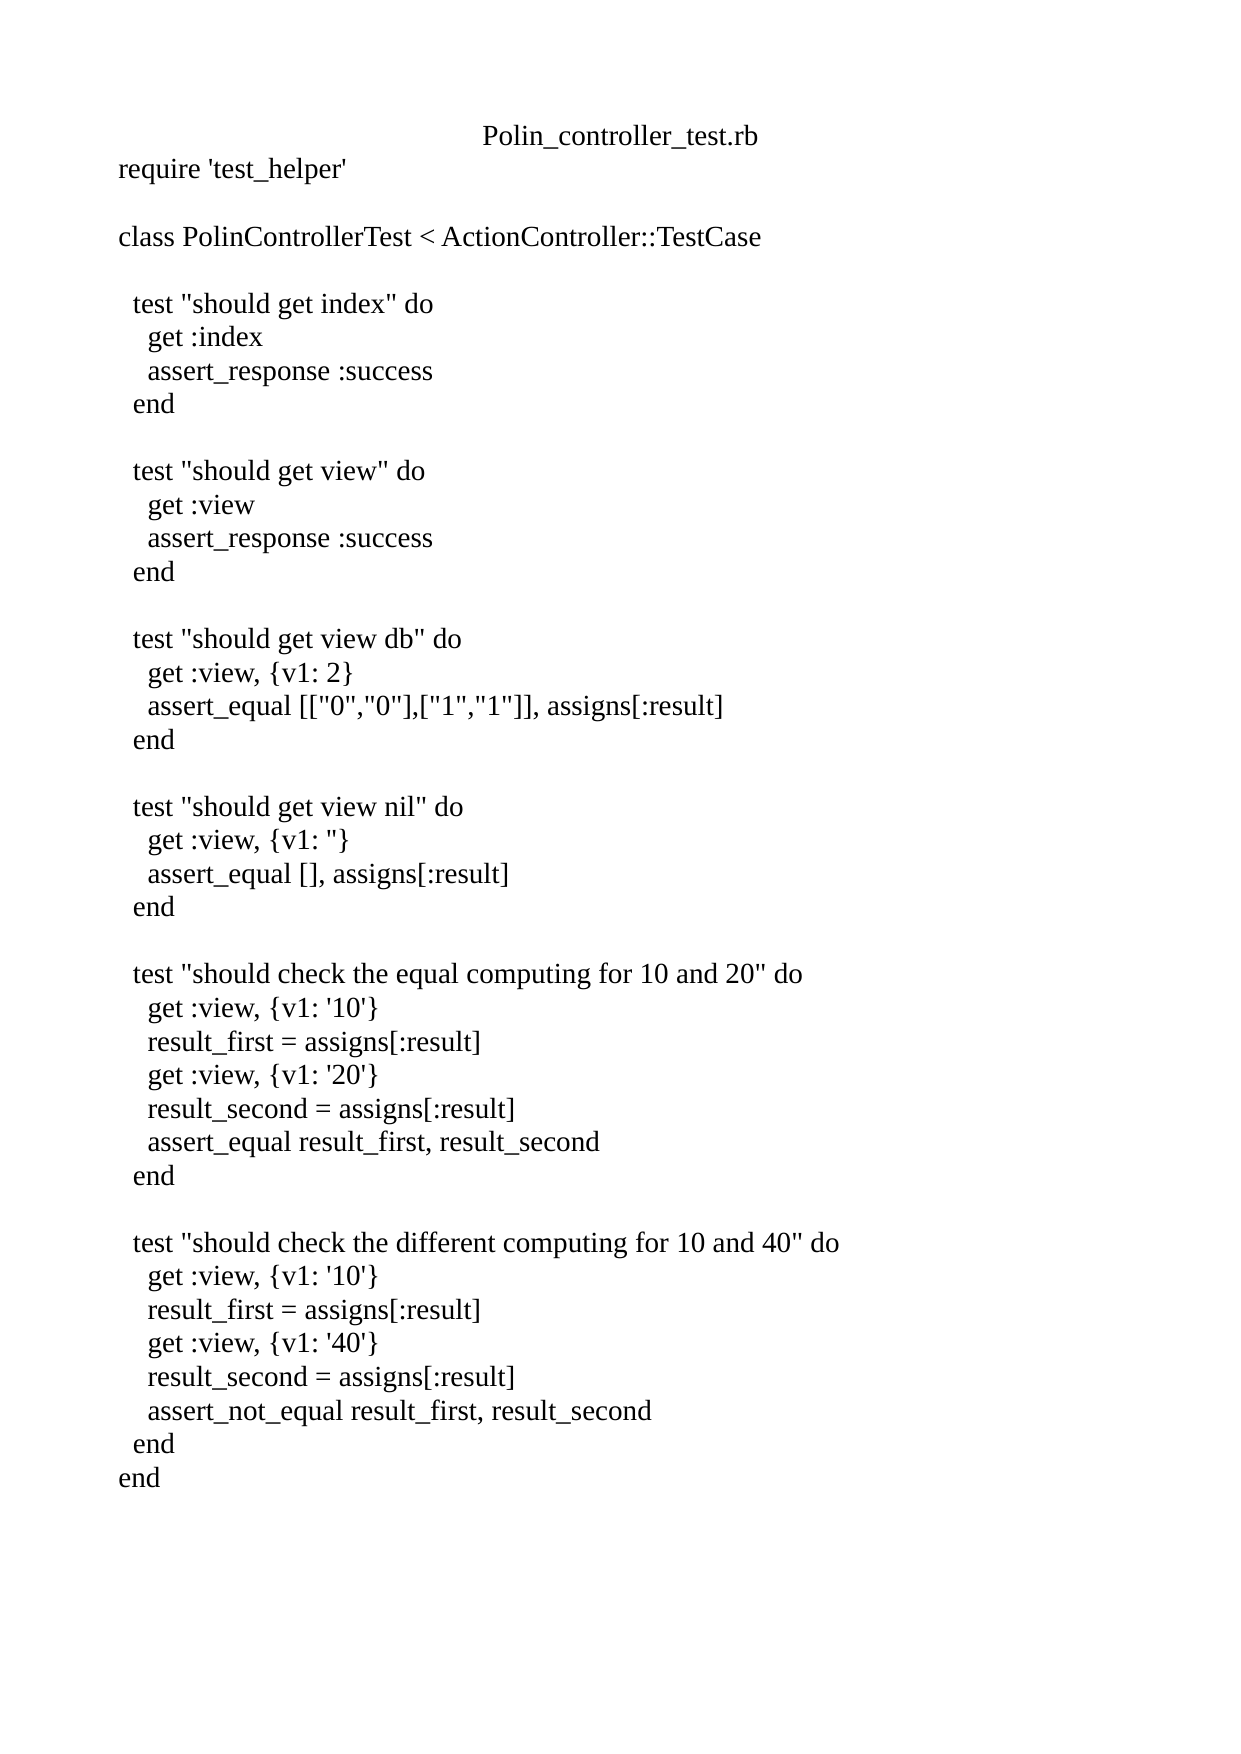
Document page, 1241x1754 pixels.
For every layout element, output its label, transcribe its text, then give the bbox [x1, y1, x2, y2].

text end [118, 722, 1122, 755]
text assert_equal result_first, result_second [118, 1124, 1122, 1158]
text Polin_controller_test.rb [118, 118, 1122, 152]
text end [118, 554, 1122, 588]
text get :view, {v1: '40'} [118, 1326, 1122, 1359]
text get :view, {v1: 2} [118, 655, 1122, 688]
text get :view [118, 487, 1122, 521]
text result_second = assigns[:result] [118, 1091, 1122, 1124]
text test "should get view db" do [118, 621, 1122, 655]
text assert_equal [], assigns[:result] [118, 856, 1122, 889]
text test "should check the equal computing for 10 and 20" do [118, 957, 1122, 990]
text assert_equal [["0","0"],["1","1"]], assigns[:result] [118, 688, 1122, 722]
text result_first = assigns[:result] [118, 1024, 1122, 1057]
text test "should get view" do [118, 453, 1122, 487]
text test "should get index" do [118, 286, 1122, 319]
text get :view, {v1: '10'} [118, 1258, 1122, 1292]
text result_first = assigns[:result] [118, 1292, 1122, 1326]
text test "should get view nil" do [118, 789, 1122, 822]
text require 'test_helper' [118, 152, 1122, 185]
text class PolinControllerTest < ActionController::TestCase [118, 219, 1122, 252]
text get :view, {v1: '20'} [118, 1057, 1122, 1091]
text result_second = assigns[:result] [118, 1359, 1122, 1393]
text end [118, 1158, 1122, 1191]
text end [118, 386, 1122, 420]
text assert_response :success [118, 521, 1122, 554]
text end [118, 1460, 1122, 1493]
text get :view, {v1: '10'} [118, 990, 1122, 1024]
text get :view, {v1: ''} [118, 822, 1122, 856]
text test "should check the different computing for 10 and 40" do [118, 1225, 1122, 1258]
text end [118, 889, 1122, 923]
text assert_response :success [118, 353, 1122, 386]
text assert_not_equal result_first, result_second [118, 1393, 1122, 1426]
text end [118, 1426, 1122, 1460]
text get :index [118, 319, 1122, 353]
